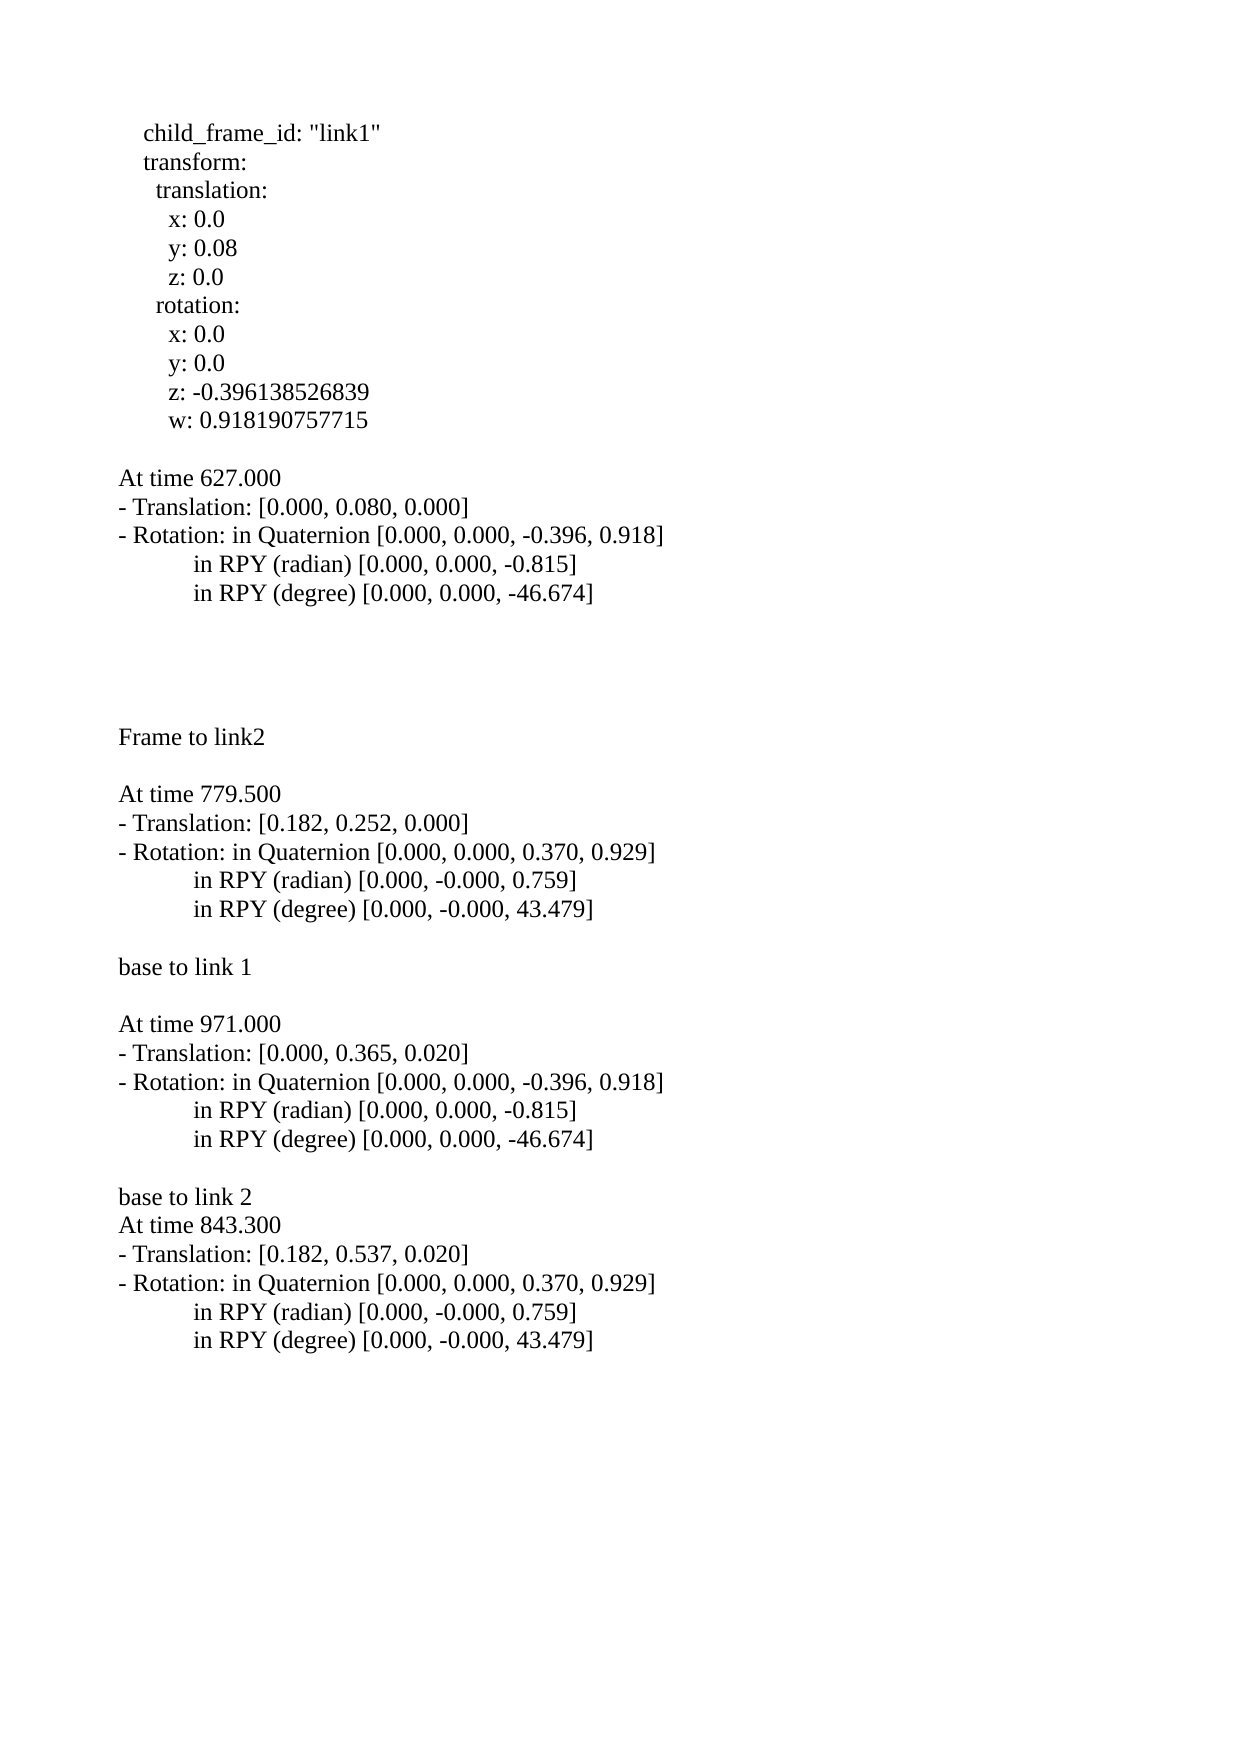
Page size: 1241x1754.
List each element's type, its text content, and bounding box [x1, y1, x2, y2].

text At time 779.500 [118, 779, 1122, 808]
text x: 0.0 [118, 204, 1122, 233]
text z: 0.0 [118, 262, 1122, 291]
text in RPY (degree) [0.000, -0.000, 43.479] [118, 894, 1122, 923]
text - Translation: [0.000, 0.365, 0.020] [118, 1038, 1122, 1067]
text base to link 2 [118, 1182, 1122, 1211]
text child_frame_id: "link1" [118, 118, 1122, 147]
text - Rotation: in Quaternion [0.000, 0.000, 0.370, 0.929] [118, 837, 1122, 866]
text in RPY (degree) [0.000, -0.000, 43.479] [118, 1326, 1122, 1354]
text z: -0.396138526839 [118, 377, 1122, 406]
text translation: [118, 176, 1122, 204]
text in RPY (radian) [0.000, -0.000, 0.759] [118, 1297, 1122, 1326]
text At time 627.000 [118, 463, 1122, 492]
text rotation: [118, 291, 1122, 319]
text in RPY (radian) [0.000, 0.000, -0.815] [118, 549, 1122, 578]
text Frame to link2 [118, 722, 1122, 751]
text At time 843.300 [118, 1211, 1122, 1239]
text in RPY (degree) [0.000, 0.000, -46.674] [118, 578, 1122, 607]
text transform: [118, 147, 1122, 176]
text - Rotation: in Quaternion [0.000, 0.000, -0.396, 0.918] [118, 521, 1122, 549]
text in RPY (degree) [0.000, 0.000, -46.674] [118, 1124, 1122, 1153]
text - Rotation: in Quaternion [0.000, 0.000, 0.370, 0.929] [118, 1268, 1122, 1297]
text - Rotation: in Quaternion [0.000, 0.000, -0.396, 0.918] [118, 1067, 1122, 1096]
text y: 0.0 [118, 348, 1122, 377]
text At time 971.000 [118, 1009, 1122, 1038]
text y: 0.08 [118, 233, 1122, 262]
text - Translation: [0.000, 0.080, 0.000] [118, 492, 1122, 521]
text - Translation: [0.182, 0.537, 0.020] [118, 1239, 1122, 1268]
text w: 0.918190757715 [118, 406, 1122, 434]
text - Translation: [0.182, 0.252, 0.000] [118, 808, 1122, 837]
text x: 0.0 [118, 319, 1122, 348]
text in RPY (radian) [0.000, -0.000, 0.759] [118, 866, 1122, 894]
text in RPY (radian) [0.000, 0.000, -0.815] [118, 1096, 1122, 1124]
text base to link 1 [118, 952, 1122, 981]
